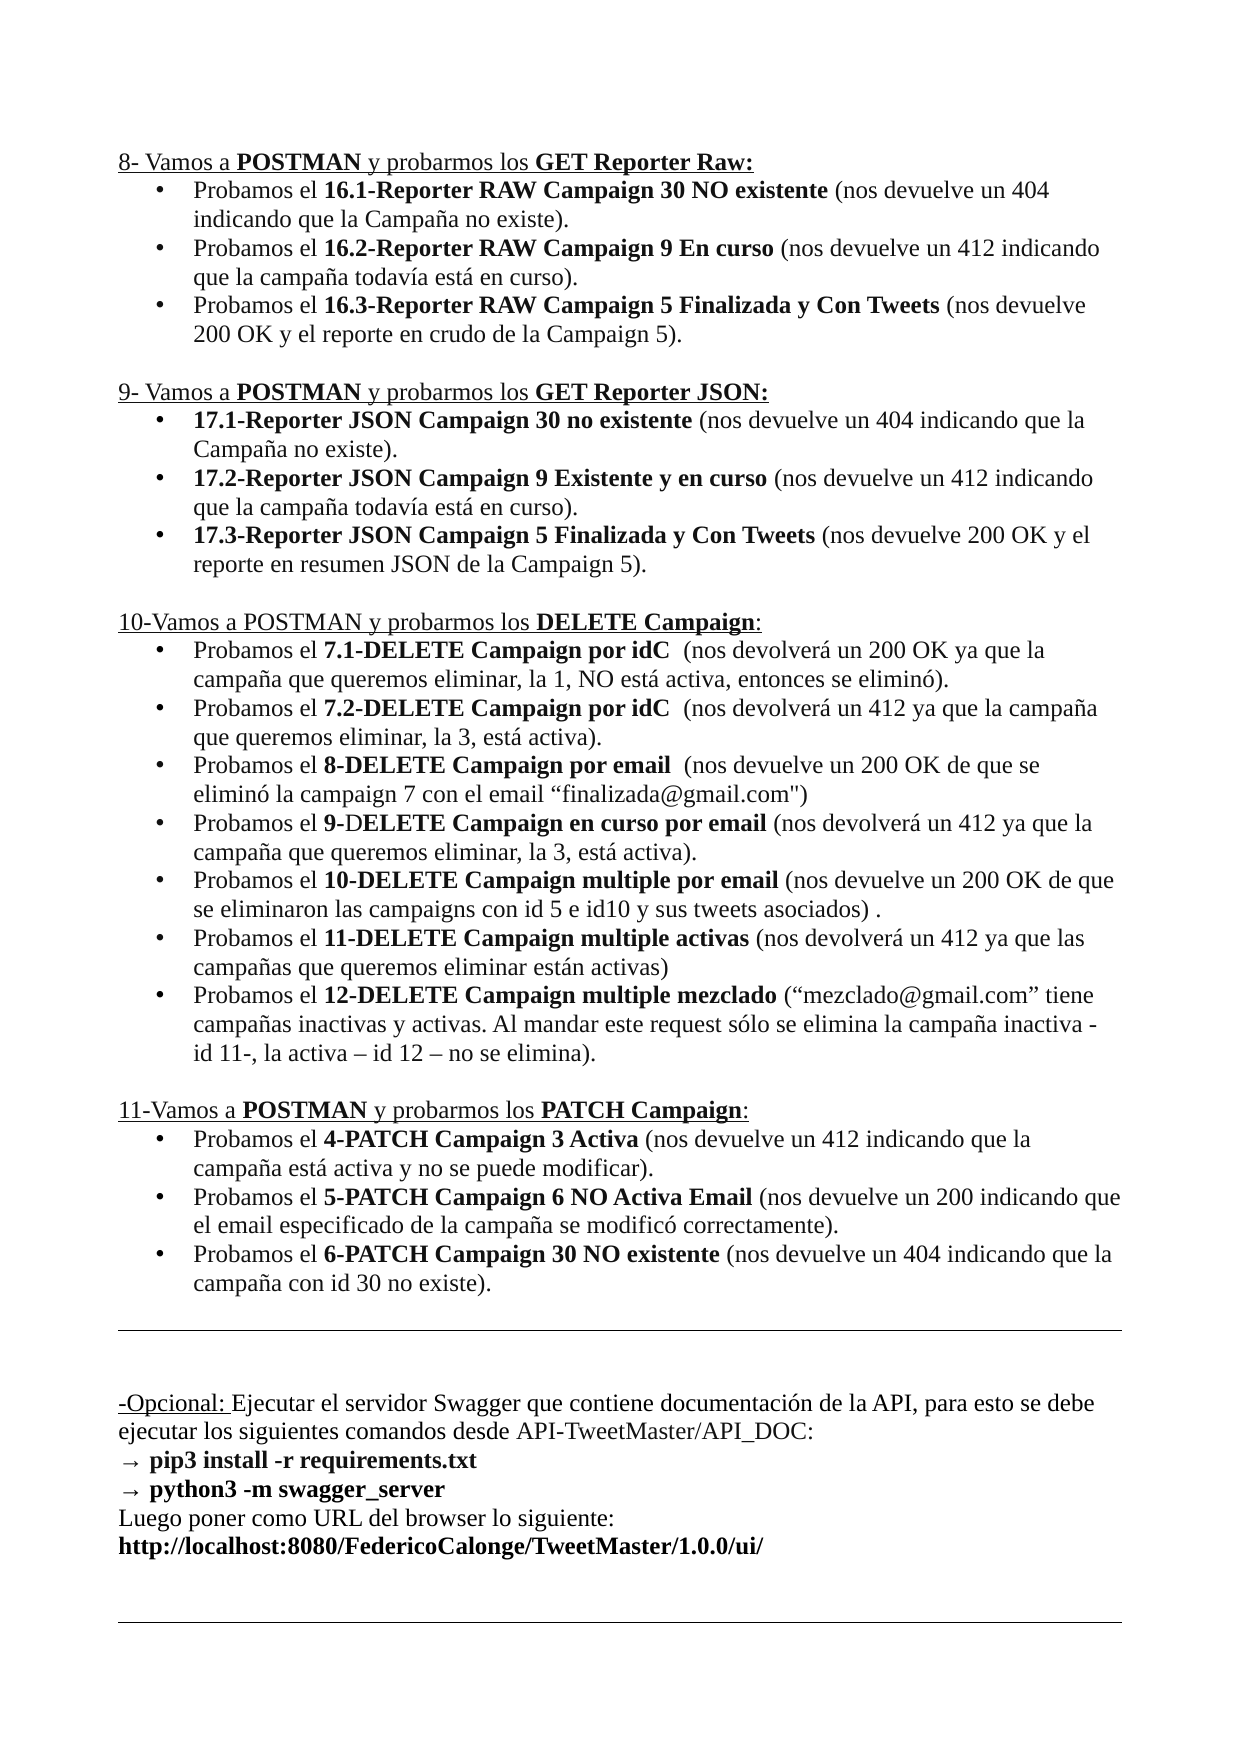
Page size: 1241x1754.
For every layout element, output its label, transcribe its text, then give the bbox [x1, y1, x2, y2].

list Probamos el 16.2-Reporter RAW Campaign 9 En curso (nos devuelve un 412 indicando que la campaña todavía está en curso). [156, 233, 1122, 291]
text http://localhost:8080/FedericoCalonge/TweetMaster/1.0.0/ui/ [118, 1531, 1122, 1560]
list 17.1-Reporter JSON Campaign 30 no existente (nos devuelve un 404 indicando que la Campaña no existe). [156, 406, 1122, 463]
text Luego poner como URL del browser lo siguiente: [118, 1503, 1122, 1531]
text → pip3 install -r requirements.txt [118, 1445, 1122, 1474]
text 11-Vamos a POSTMAN y probarmos los PATCH Campaign: [118, 1096, 1122, 1124]
list 17.2-Reporter JSON Campaign 9 Existente y en curso (nos devuelve un 412 indicando que la campaña todavía está en curso). [156, 463, 1122, 521]
list Probamos el 6-PATCH Campaign 30 NO existente (nos devuelve un 404 indicando que la campaña con id 30 no existe). [156, 1239, 1122, 1297]
list Probamos el 12-DELETE Campaign multiple mezclado (“mezclado@gmail.com” tiene campañas inactivas y activas. Al mandar este request sólo se elimina la campaña inactiva - id 11-, la activa – id 12 – no se elimina). [156, 981, 1122, 1067]
list Probamos el 10-DELETE Campaign multiple por email (nos devuelve un 200 OK de que se eliminaron las campaigns con id 5 e id10 y sus tweets asociados) . [156, 866, 1122, 923]
list Probamos el 16.3-Reporter RAW Campaign 5 Finalizada y Con Tweets (nos devuelve 200 OK y el reporte en crudo de la Campaign 5). [156, 291, 1122, 348]
list Probamos el 9-DELETE Campaign en curso por email (nos devolverá un 412 ya que la campaña que queremos eliminar, la 3, está activa). [156, 808, 1122, 866]
text 9- Vamos a POSTMAN y probarmos los GET Reporter JSON: [118, 377, 1122, 406]
text 8- Vamos a POSTMAN y probarmos los GET Reporter Raw: [118, 147, 1122, 176]
list Probamos el 7.2-DELETE Campaign por idC (nos devolverá un 412 ya que la campaña que queremos eliminar, la 3, está activa). [156, 693, 1122, 751]
list Probamos el 16.1-Reporter RAW Campaign 30 NO existente (nos devuelve un 404 indicando que la Campaña no existe). [156, 176, 1122, 233]
list Probamos el 5-PATCH Campaign 6 NO Activa Email (nos devuelve un 200 indicando que el email especificado de la campaña se modificó correctamente). [156, 1182, 1122, 1239]
list Probamos el 11-DELETE Campaign multiple activas (nos devolverá un 412 ya que las campañas que queremos eliminar están activas) [156, 923, 1122, 981]
list Probamos el 4-PATCH Campaign 3 Activa (nos devuelve un 412 indicando que la campaña está activa y no se puede modificar). [156, 1124, 1122, 1182]
text → python3 -m swagger_server [118, 1474, 1122, 1503]
list Probamos el 7.1-DELETE Campaign por idC (nos devolverá un 200 OK ya que la campaña que queremos eliminar, la 1, NO está activa, entonces se eliminó). [156, 636, 1122, 693]
text -Opcional: Ejecutar el servidor Swagger que contiene documentación de la API, para esto se debe ejecutar los siguientes comandos desde API-TweetMaster/API_DOC: [118, 1388, 1122, 1445]
text 10-Vamos a POSTMAN y probarmos los DELETE Campaign: [118, 607, 1122, 636]
list 17.3-Reporter JSON Campaign 5 Finalizada y Con Tweets (nos devuelve 200 OK y el reporte en resumen JSON de la Campaign 5). [156, 521, 1122, 578]
list Probamos el 8-DELETE Campaign por email (nos devuelve un 200 OK de que se eliminó la campaign 7 con el email “finalizada@gmail.com") [156, 751, 1122, 808]
